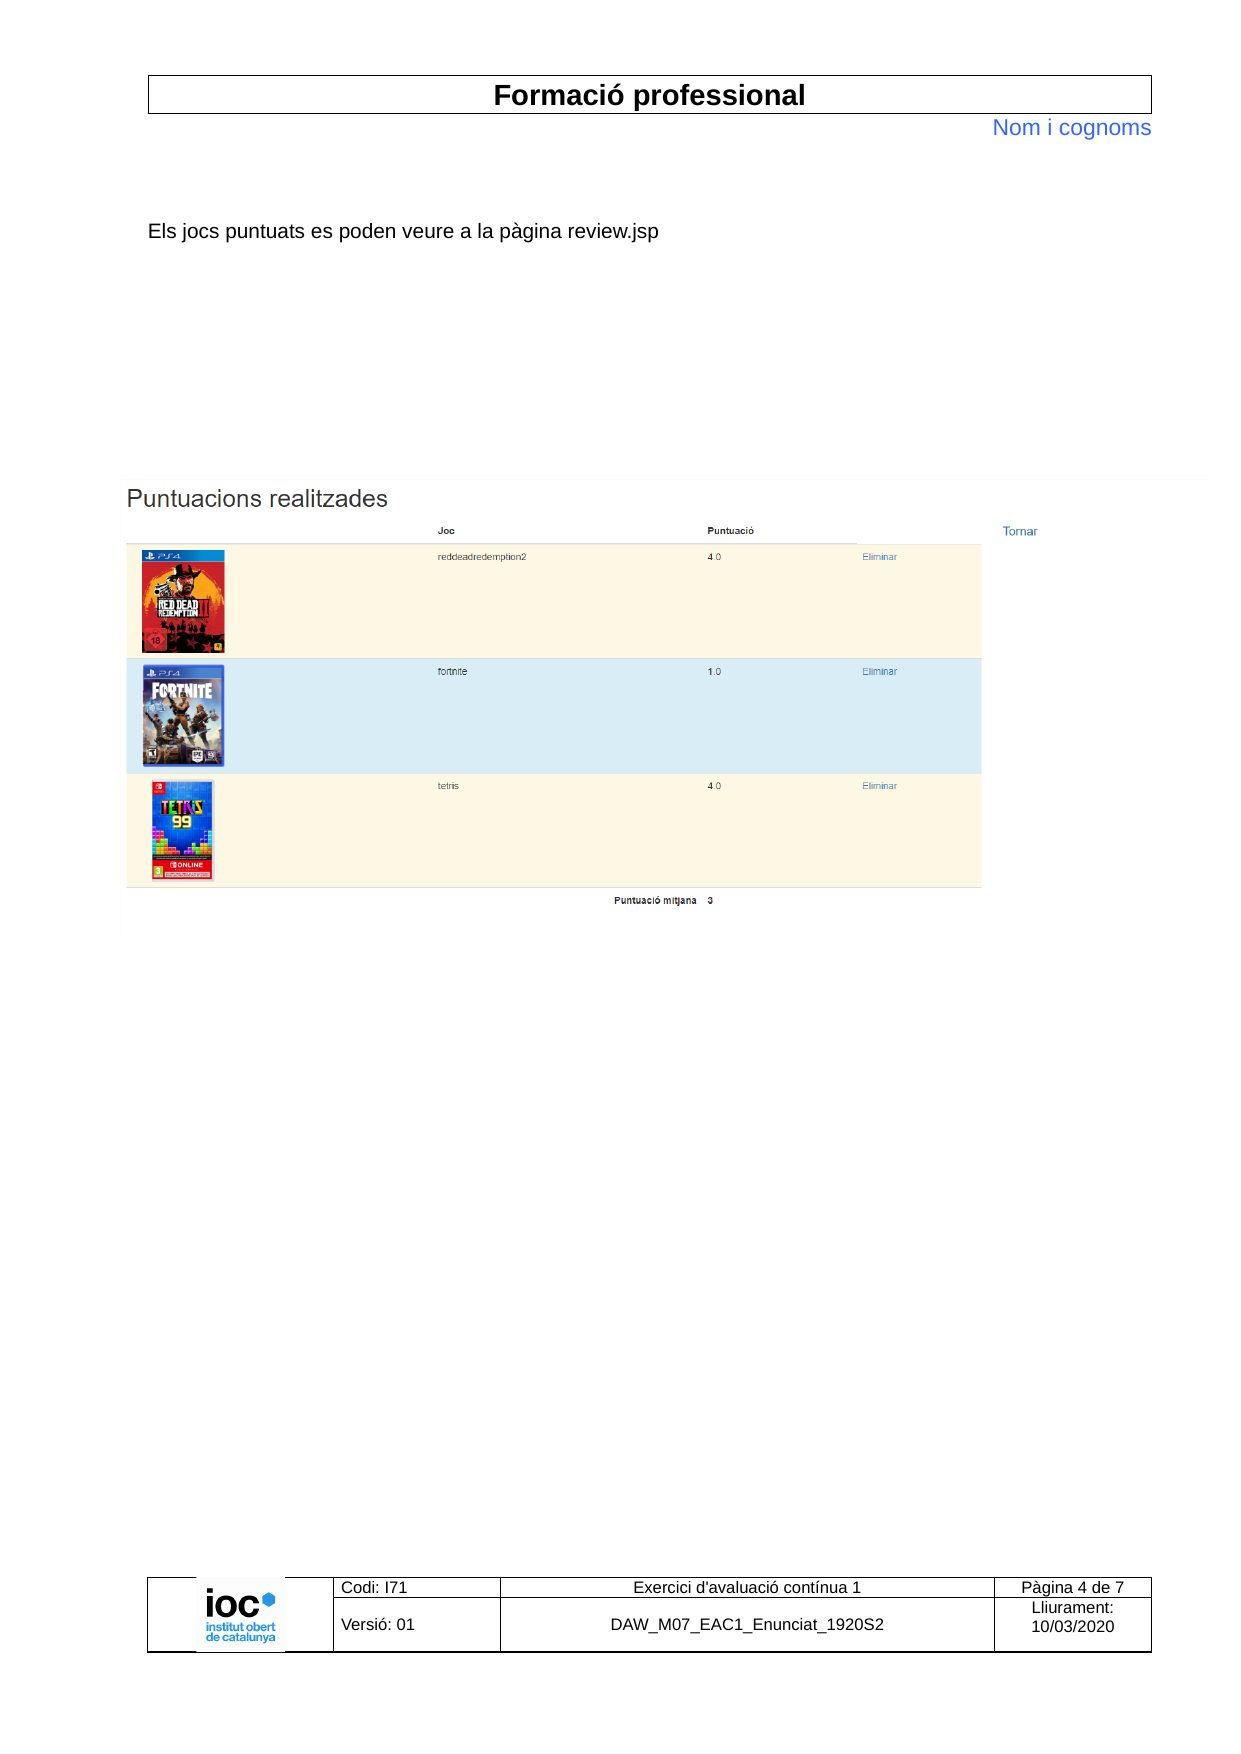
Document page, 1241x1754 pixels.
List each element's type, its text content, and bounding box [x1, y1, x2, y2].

picture [196, 1577, 286, 1652]
text Els jocs puntuats es poden veure a la pàgina review.jsp [148, 219, 1151, 243]
picture [120, 479, 1211, 939]
